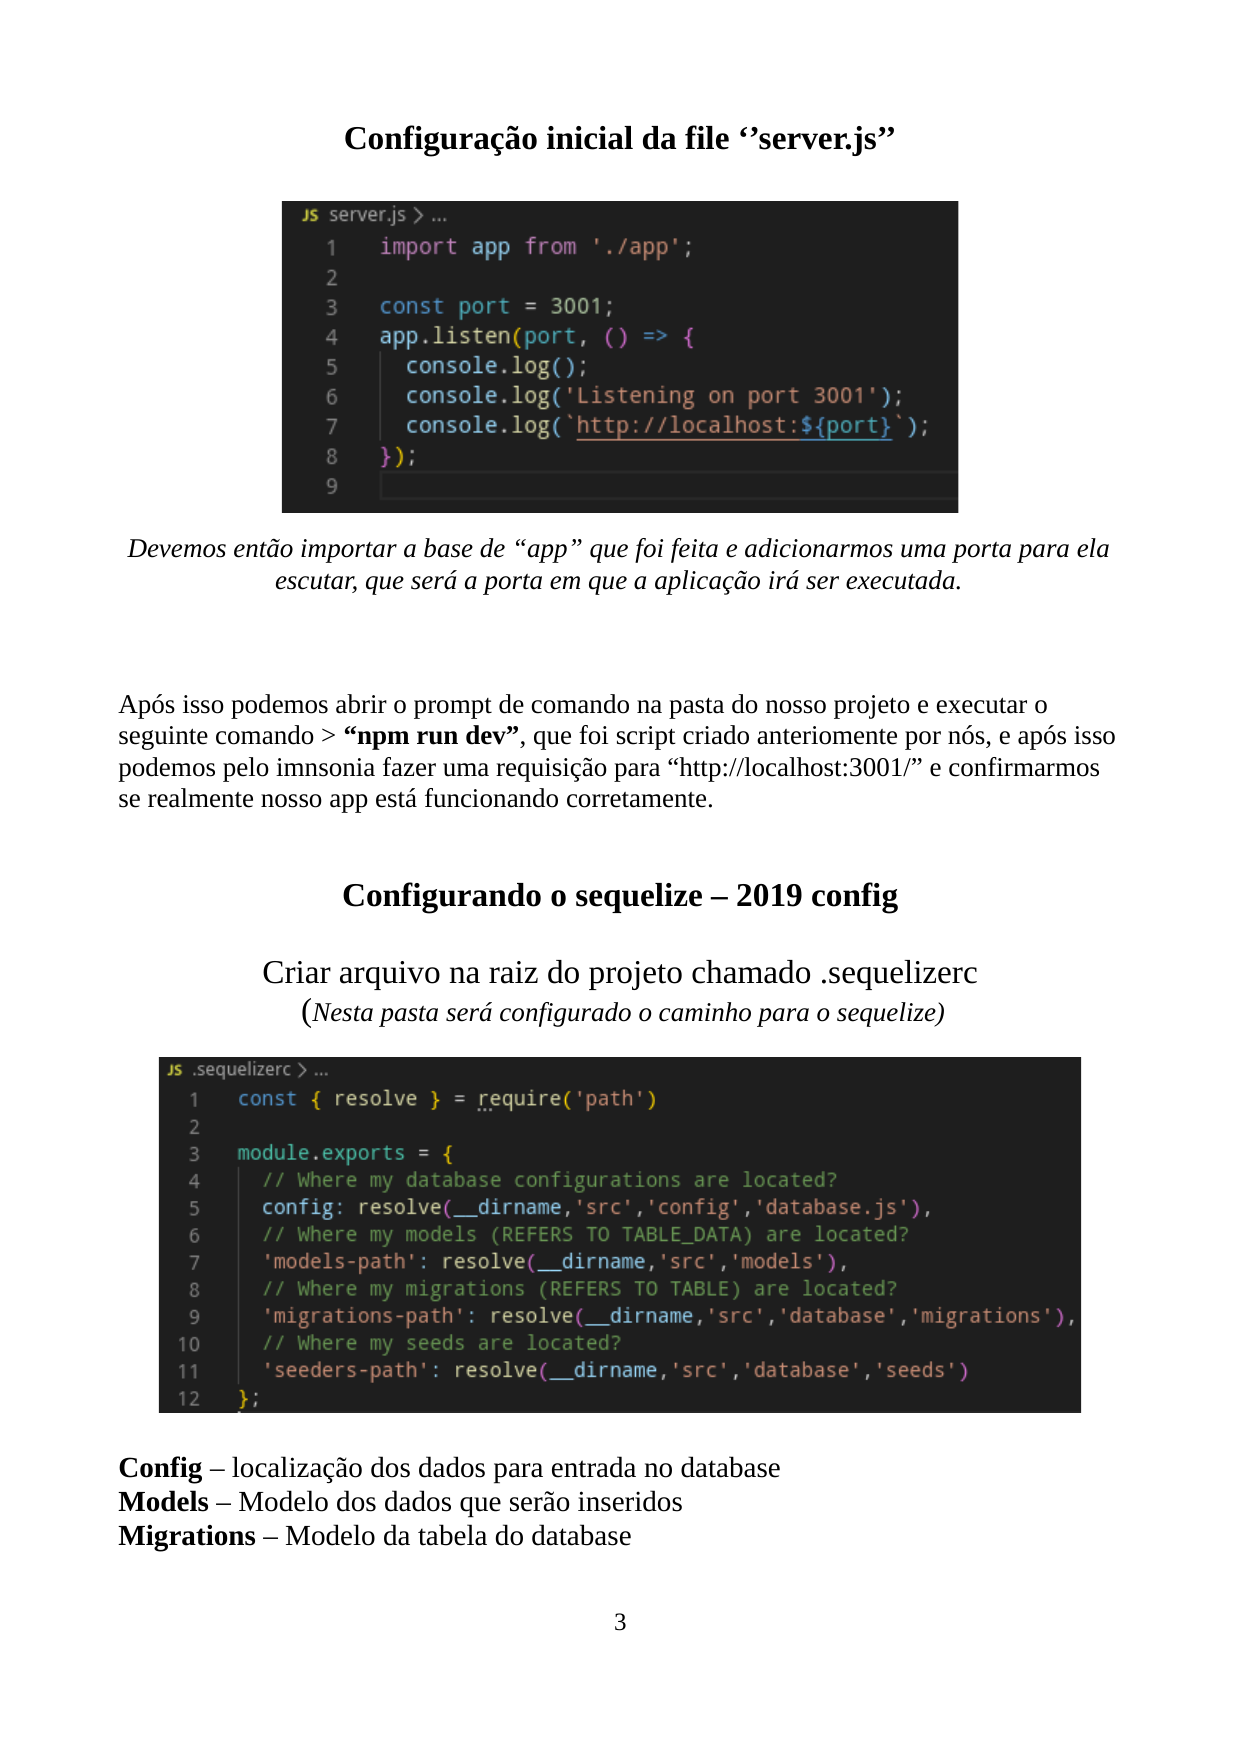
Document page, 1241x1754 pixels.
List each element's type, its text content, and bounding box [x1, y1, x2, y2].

picture [158, 1057, 1082, 1413]
text Configurando o sequelize – 2019 config [118, 875, 1122, 913]
picture [281, 201, 959, 513]
text Devemos então importar a base de “app” que foi feita e adicionarmos uma porta para ela escutar, que será a porta em que a aplicação irá ser executada. [118, 533, 1122, 595]
text Models – Modelo dos dados que serão inseridos [118, 1484, 1122, 1518]
text (Nesta pasta será configurado o caminho para o sequelize) [118, 990, 1122, 1028]
text Config – localização dos dados para entrada no database [118, 1451, 1122, 1484]
text Após isso podemos abrir o prompt de comando na pasta do nosso projeto e executar o seguinte comando > “npm run dev”, que foi script criado anteriomente por nós, e após isso podemos pelo imnsonia fazer uma requisição para “http://localhost:3001/” e confirmarmos se realmente nosso app está funcionando corretamente. [118, 688, 1122, 813]
text Criar arquivo na raiz do projeto chamado .sequelizerc [118, 952, 1122, 990]
text Migrations – Modelo da tabela do database [118, 1518, 1122, 1551]
text Configuração inicial da file ‘’server.js’’ [118, 118, 1122, 156]
